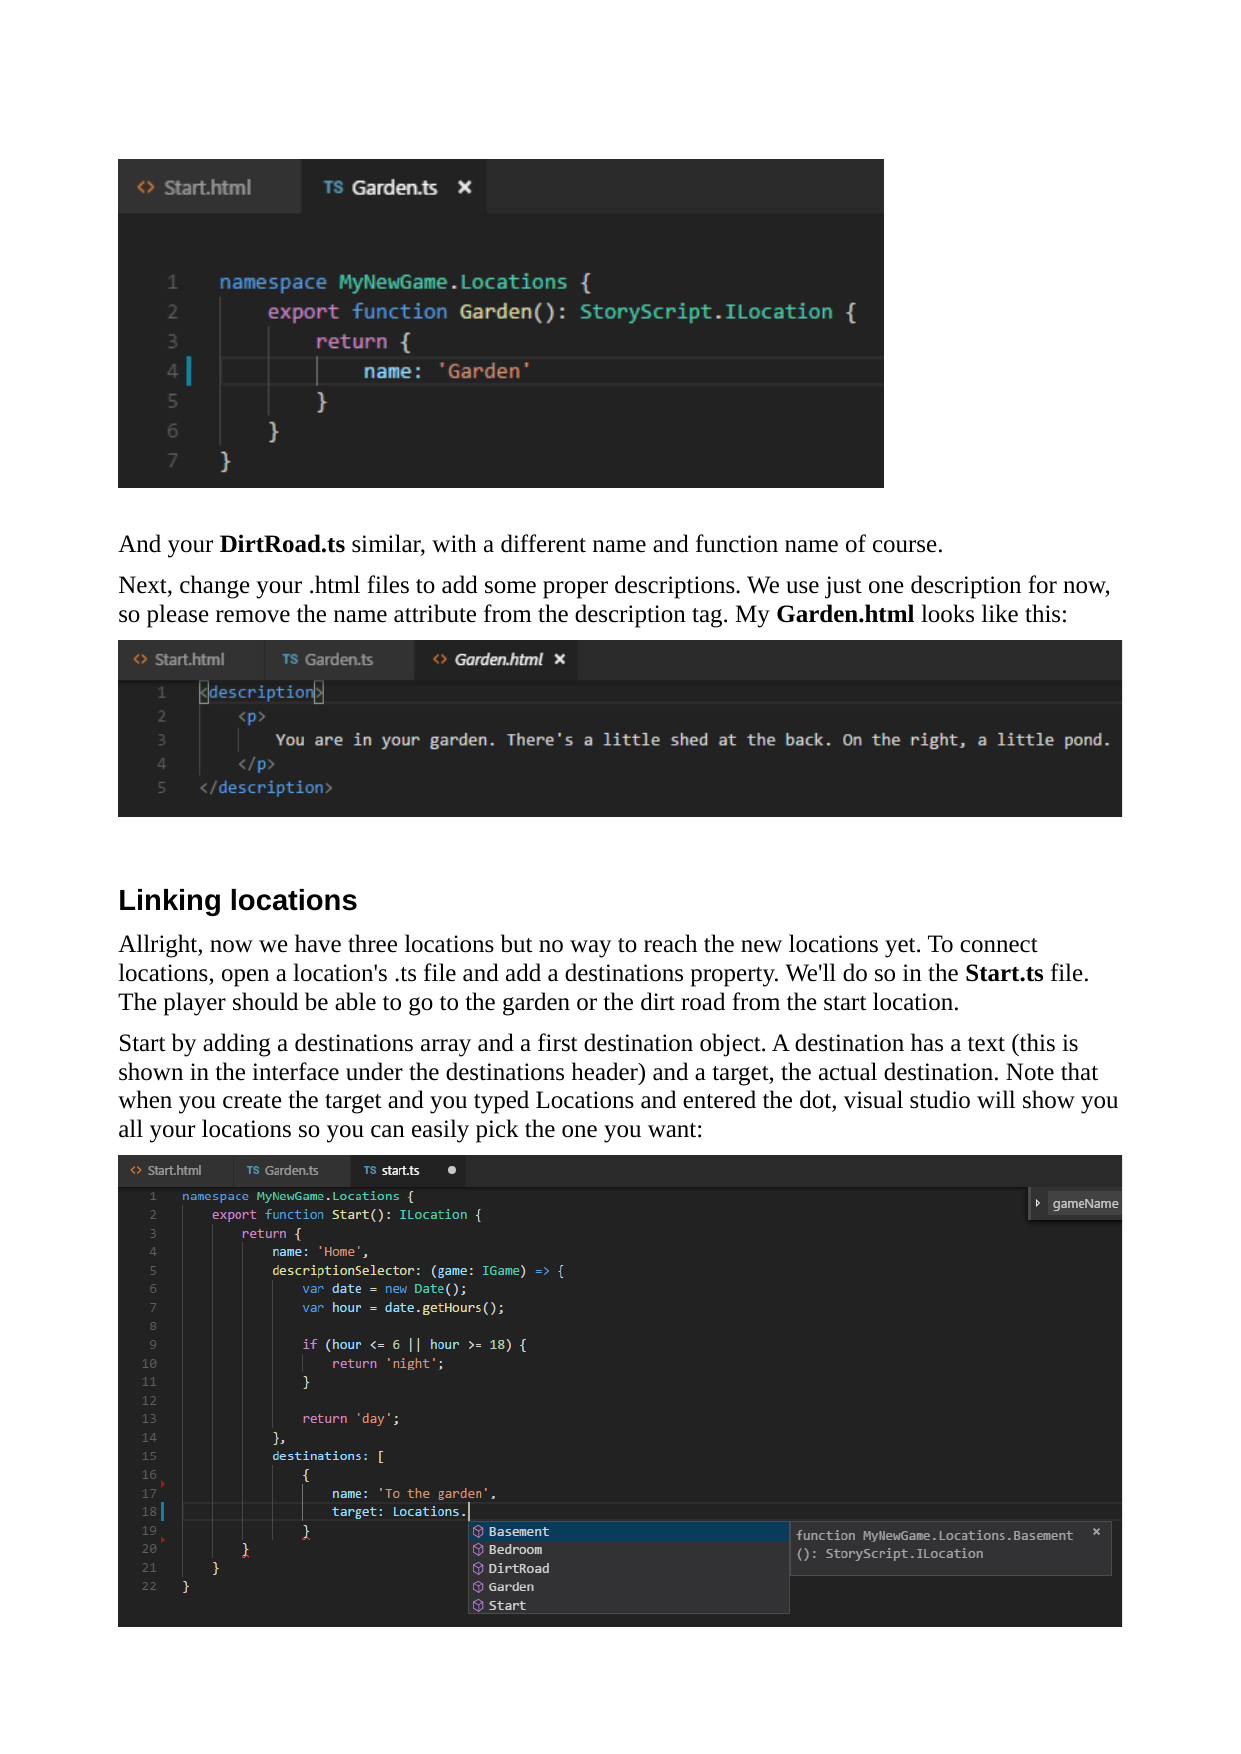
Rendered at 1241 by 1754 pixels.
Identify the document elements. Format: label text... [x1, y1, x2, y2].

subtitle Linking locations [118, 883, 1122, 917]
picture [118, 640, 1123, 817]
text And your DirtRoad.ts similar, with a different name and function name of course. [118, 529, 1122, 557]
picture [118, 159, 884, 488]
text Allright, now we have three locations but no way to reach the new locations yet. To connect locations, open a location's .ts file and add a destinations property. We'll do so in the Start.ts file. The player should be able to go to the garden or the dirt road from the start location. [118, 929, 1122, 1016]
picture [118, 1155, 1123, 1627]
text Next, change your .html files to add some proper descriptions. We use just one description for now, so please remove the name attribute from the description tag. My Garden.html looks like this: [118, 570, 1122, 627]
text Start by adding a destinations array and a first destination object. A destination has a text (this is shown in the interface under the destinations header) and a target, the actual destination. Note that when you create the target and you typed Locations and entered the dot, visual studio will show you all your locations so you can easily pick the one you want: [118, 1028, 1122, 1143]
